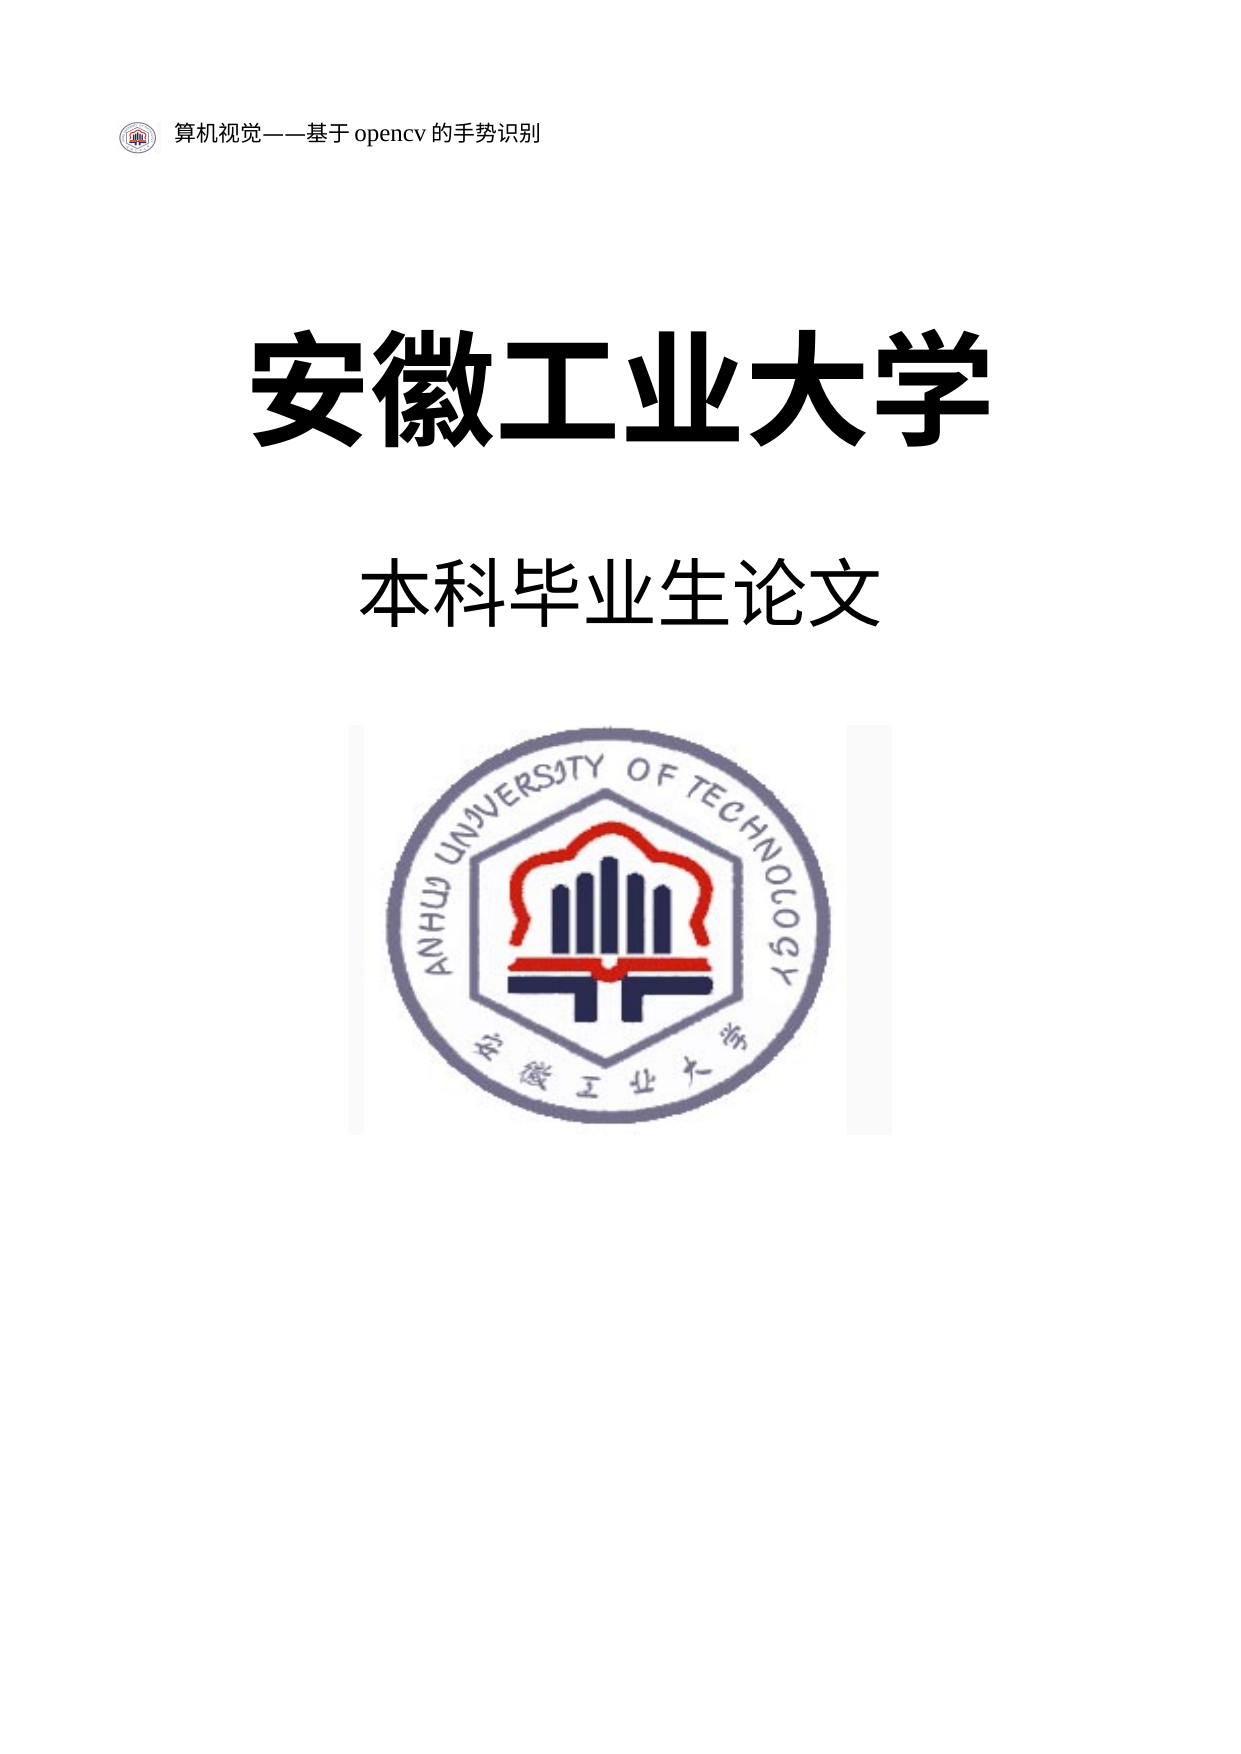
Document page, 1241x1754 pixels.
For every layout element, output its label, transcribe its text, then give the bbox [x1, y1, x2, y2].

picture [348, 725, 892, 1135]
text 安徽工业大学 [118, 320, 1122, 466]
picture [117, 122, 161, 154]
text 本科毕业生论文 [118, 552, 1122, 639]
